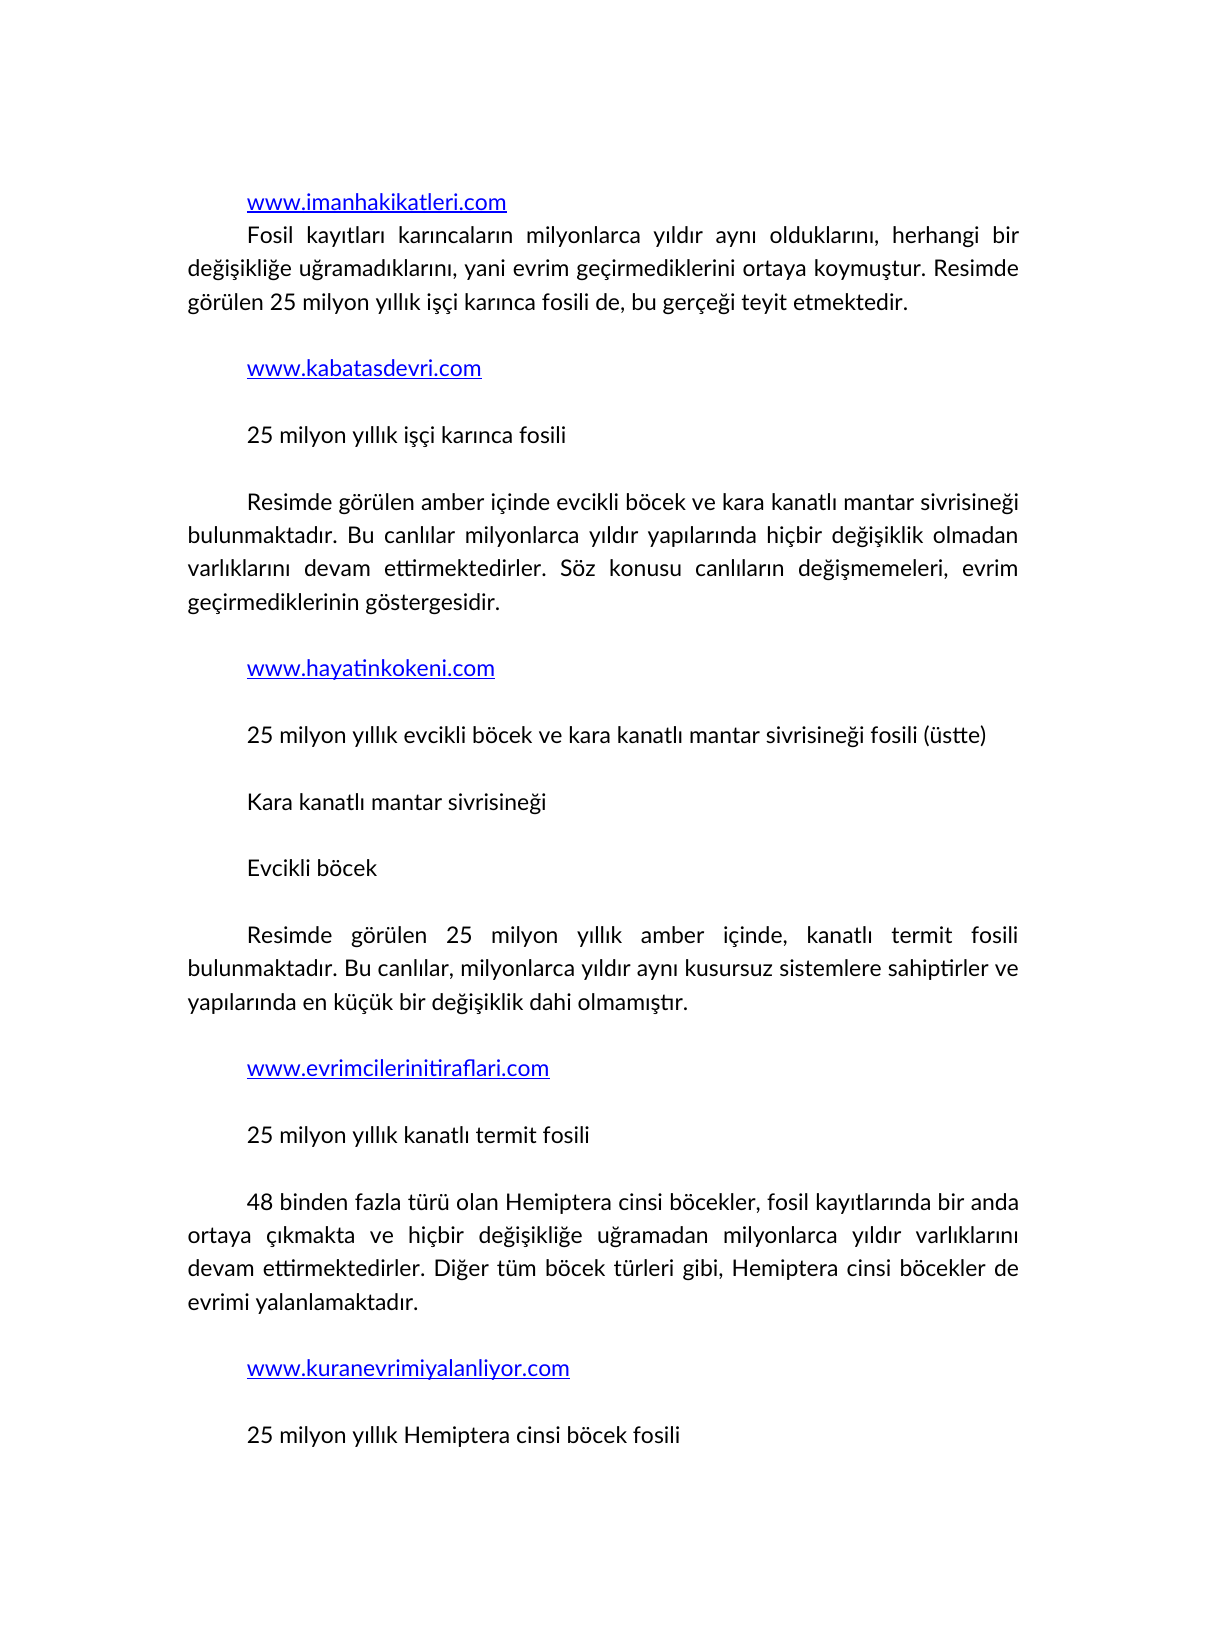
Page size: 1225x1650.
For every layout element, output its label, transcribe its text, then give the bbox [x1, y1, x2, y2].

text Resimde görülen amber içinde evcikli böcek ve kara kanatlı mantar sivrisineği bulunmaktadır. Bu canlılar milyonlarca yıldır yapılarında hiçbir değişiklik olmadan varlıklarını devam ettirmektedirler. Söz konusu canlıların değişmemeleri, evrim geçirmediklerinin göstergesidir. [187, 483, 1020, 617]
text Kara kanatlı mantar sivrisineği [187, 783, 1020, 817]
text 25 milyon yıllık evcikli böcek ve kara kanatlı mantar sivrisineği fosili (üstte) [187, 717, 1020, 750]
text Resimde görülen 25 milyon yıllık amber içinde, kanatlı termit fosili bulunmaktadır. Bu canlılar, milyonlarca yıldır aynı kusursuz sistemlere sahiptirler ve yapılarında en küçük bir değişiklik dahi olmamıştır. [187, 917, 1020, 1017]
text www.kuranevrimiyalanliyor.com [187, 1350, 1020, 1383]
text 25 milyon yıllık Hemiptera cinsi böcek fosili [187, 1417, 1020, 1450]
text www.hayatinkokeni.com [187, 650, 1020, 683]
text www.imanhakikatleri.com [187, 183, 1020, 217]
text www.kabatasdevri.com [187, 350, 1020, 383]
text Fosil kayıtları karıncaların milyonlarca yıldır aynı olduklarını, herhangi bir değişikliğe uğramadıklarını, yani evrim geçirmediklerini ortaya koymuştur. Resimde görülen 25 milyon yıllık işçi karınca fosili de, bu gerçeği teyit etmektedir. [187, 217, 1020, 317]
text 48 binden fazla türü olan Hemiptera cinsi böcekler, fosil kayıtlarında bir anda ortaya çıkmakta ve hiçbir değişikliğe uğramadan milyonlarca yıldır varlıklarını devam ettirmektedirler. Diğer tüm böcek türleri gibi, Hemiptera cinsi böcekler de evrimi yalanlamaktadır. [187, 1183, 1020, 1317]
text 25 milyon yıllık işçi karınca fosili [187, 417, 1020, 450]
text 25 milyon yıllık kanatlı termit fosili [187, 1117, 1020, 1150]
text Evcikli böcek [187, 850, 1020, 883]
text www.evrimcilerinitiraflari.com [187, 1050, 1020, 1083]
